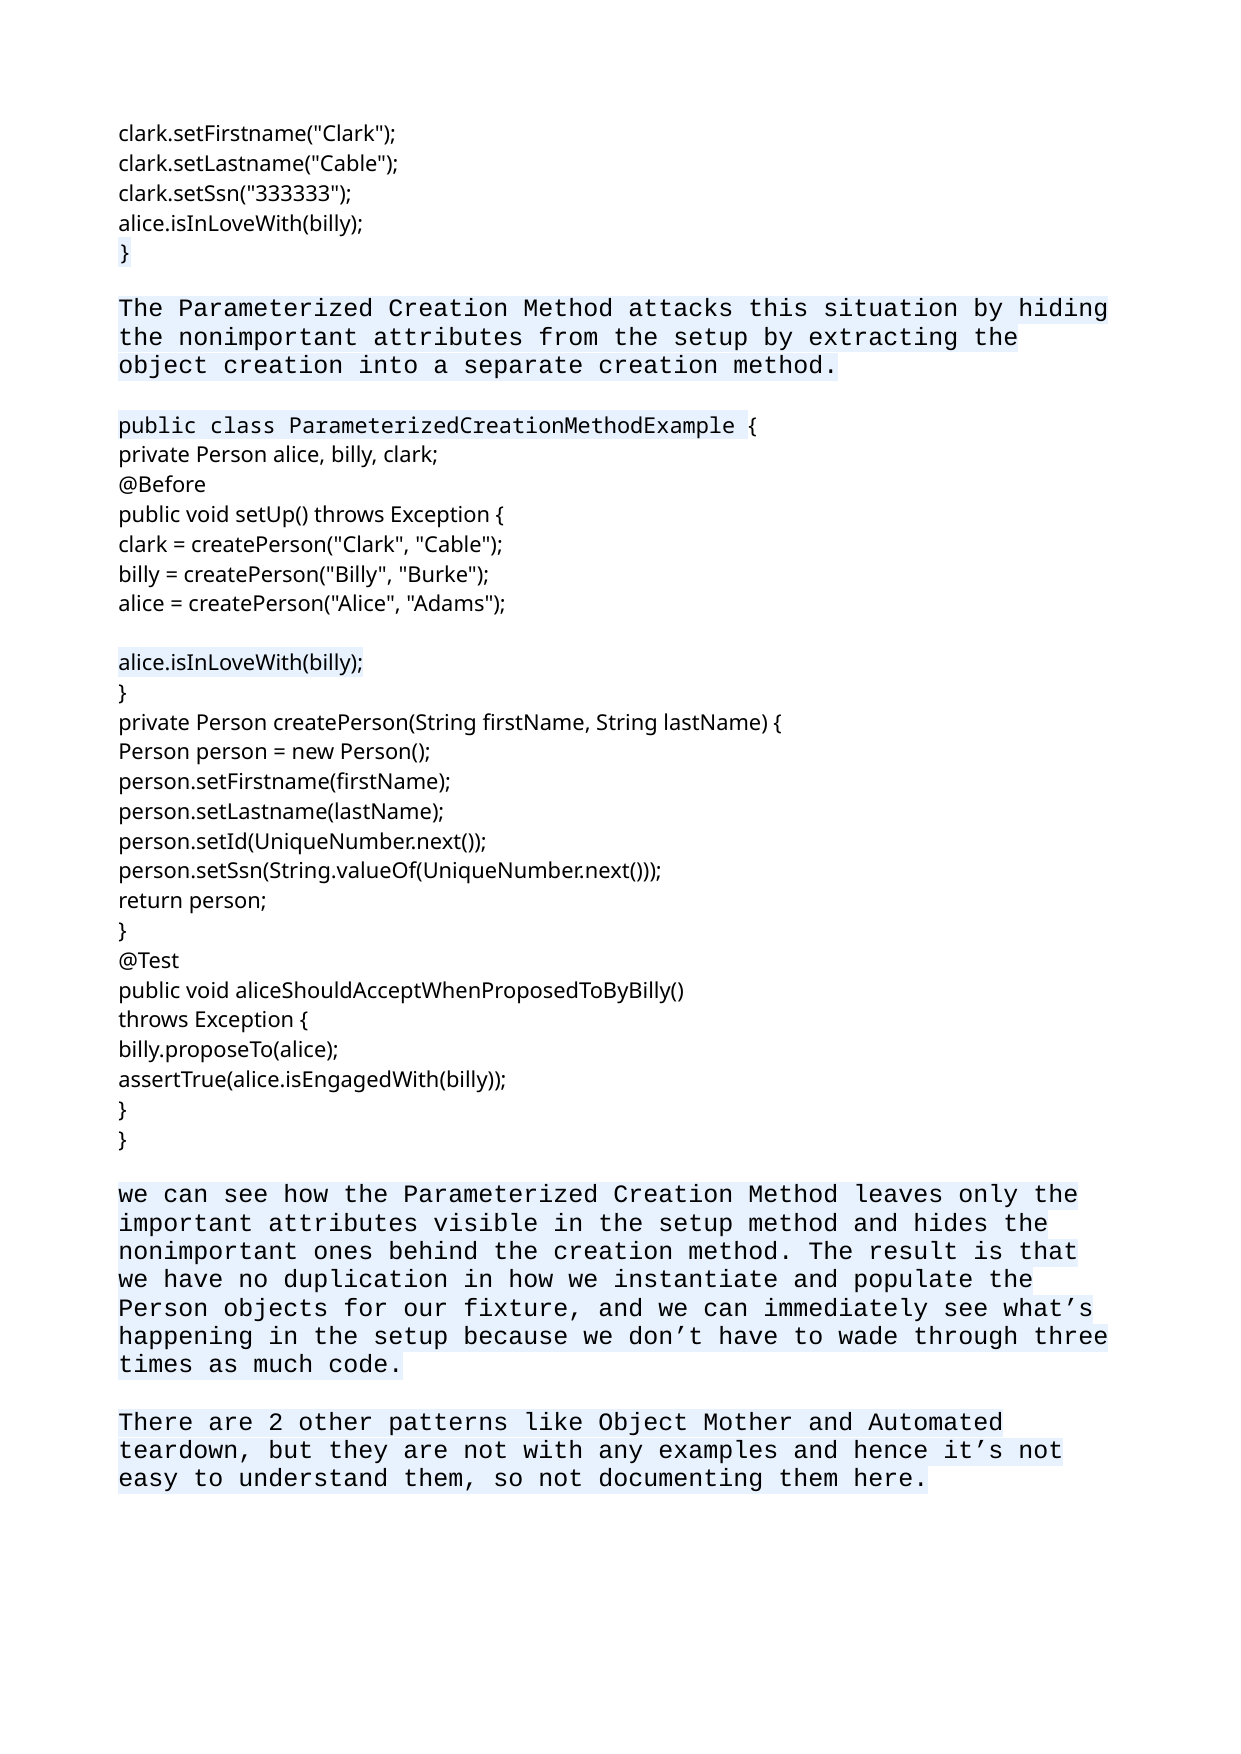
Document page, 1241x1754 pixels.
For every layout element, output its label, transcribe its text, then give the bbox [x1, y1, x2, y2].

text billy.proposeTo(alice); [118, 1034, 1122, 1064]
text clark.setFirstname("Clark"); [118, 118, 1122, 148]
text person.setLastname(lastName); [118, 796, 1122, 826]
text } [118, 1094, 1122, 1123]
text private Person alice, billy, clark; [118, 439, 1122, 469]
text person.setId(UniqueNumber.next()); [118, 826, 1122, 855]
text } [118, 677, 1122, 706]
text @Test [118, 945, 1122, 974]
text @Before [118, 469, 1122, 499]
text clark.setSsn("333333"); [118, 178, 1122, 207]
text public void aliceShouldAcceptWhenProposedToByBilly() [118, 974, 1122, 1004]
text clark.setLastname("Cable"); [118, 148, 1122, 178]
text There are 2 other patterns like Object Mother and Automated teardown, but they are not with any examples and hence it’s not easy to understand them, so not documenting them here. [118, 1409, 1122, 1494]
text person.setSsn(String.valueOf(UniqueNumber.next())); [118, 855, 1122, 885]
text billy = createPerson("Billy", "Burke"); [118, 558, 1122, 588]
text } [118, 1123, 1122, 1153]
text } [118, 915, 1122, 945]
text The Parameterized Creation Method attacks this situation by hiding the nonimportant attributes from the setup by extracting the object creation into a separate creation method. [118, 296, 1122, 381]
text public class ParameterizedCreationMethodExample { [118, 409, 1122, 439]
text private Person createPerson(String firstName, String lastName) { [118, 706, 1122, 736]
text return person; [118, 885, 1122, 915]
text alice = createPerson("Alice", "Adams"); [118, 588, 1122, 618]
text } [118, 237, 1122, 267]
text alice.isInLoveWith(billy); [118, 207, 1122, 237]
text we can see how the Parameterized Creation Method leaves only the important attributes visible in the setup method and hides the nonimportant ones behind the creation method. The result is that we have no duplication in how we instantiate and populate the Person objects for our fixture, and we can immediately see what’s happening in the setup because we don’t have to wade through three times as much code. [118, 1182, 1122, 1380]
text throws Exception { [118, 1004, 1122, 1034]
text assertTrue(alice.isEngagedWith(billy)); [118, 1064, 1122, 1094]
text clark = createPerson("Clark", "Cable"); [118, 529, 1122, 558]
text public void setUp() throws Exception { [118, 499, 1122, 529]
text alice.isInLoveWith(billy); [118, 647, 1122, 677]
text person.setFirstname(firstName); [118, 766, 1122, 796]
text Person person = new Person(); [118, 736, 1122, 766]
